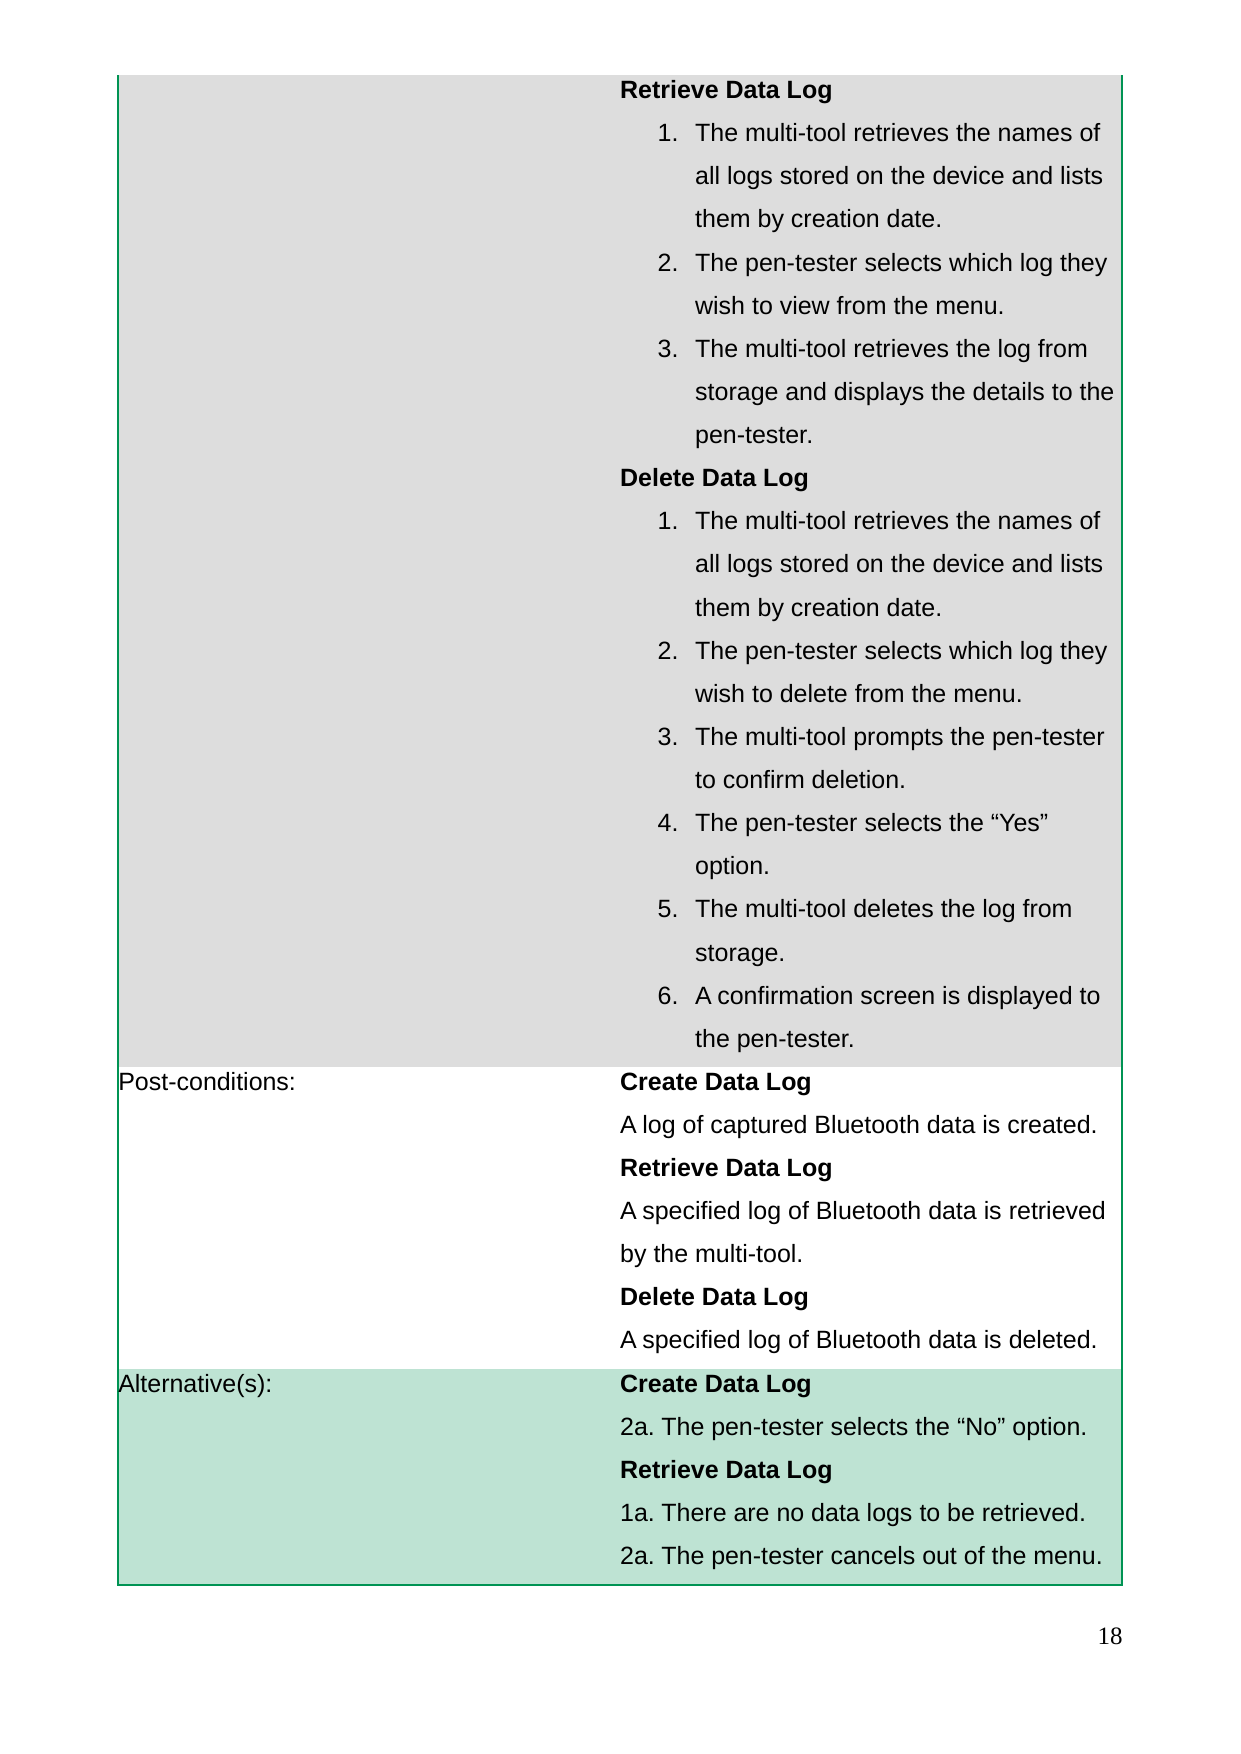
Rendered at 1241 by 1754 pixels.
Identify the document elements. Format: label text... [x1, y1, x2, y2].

table_cell Alternative(s): [119, 1369, 620, 1584]
table_cell Retrieve Data Log The multi-tool retrieves the names of all logs stored on the device and lists them by creation date. The pen-tester selects which log they wish to view from the menu. The multi-tool retrieves the log from storage and displays the details to the pen-tester. Delete Data Log The multi-tool retrieves the names of all logs stored on the device and lists them by creation date. The pen-tester selects which log they wish to delete from the menu. The multi-tool prompts the pen-tester to confirm deletion. The pen-tester selects the “Yes” option. The multi-tool deletes the log from storage. A confirmation screen is displayed to the pen-tester. [620, 75, 1121, 1067]
table_cell [119, 75, 620, 1067]
table_cell Create Data Log A log of captured Bluetooth data is created. Retrieve Data Log A specified log of Bluetooth data is retrieved by the multi-tool. Delete Data Log A specified log of Bluetooth data is deleted. [620, 1067, 1121, 1368]
table_cell Post-conditions: [119, 1067, 620, 1368]
table_cell Create Data Log 2a. The pen-tester selects the “No” option. Retrieve Data Log 1a. There are no data logs to be retrieved. 2a. The pen-tester cancels out of the menu. [620, 1369, 1121, 1584]
